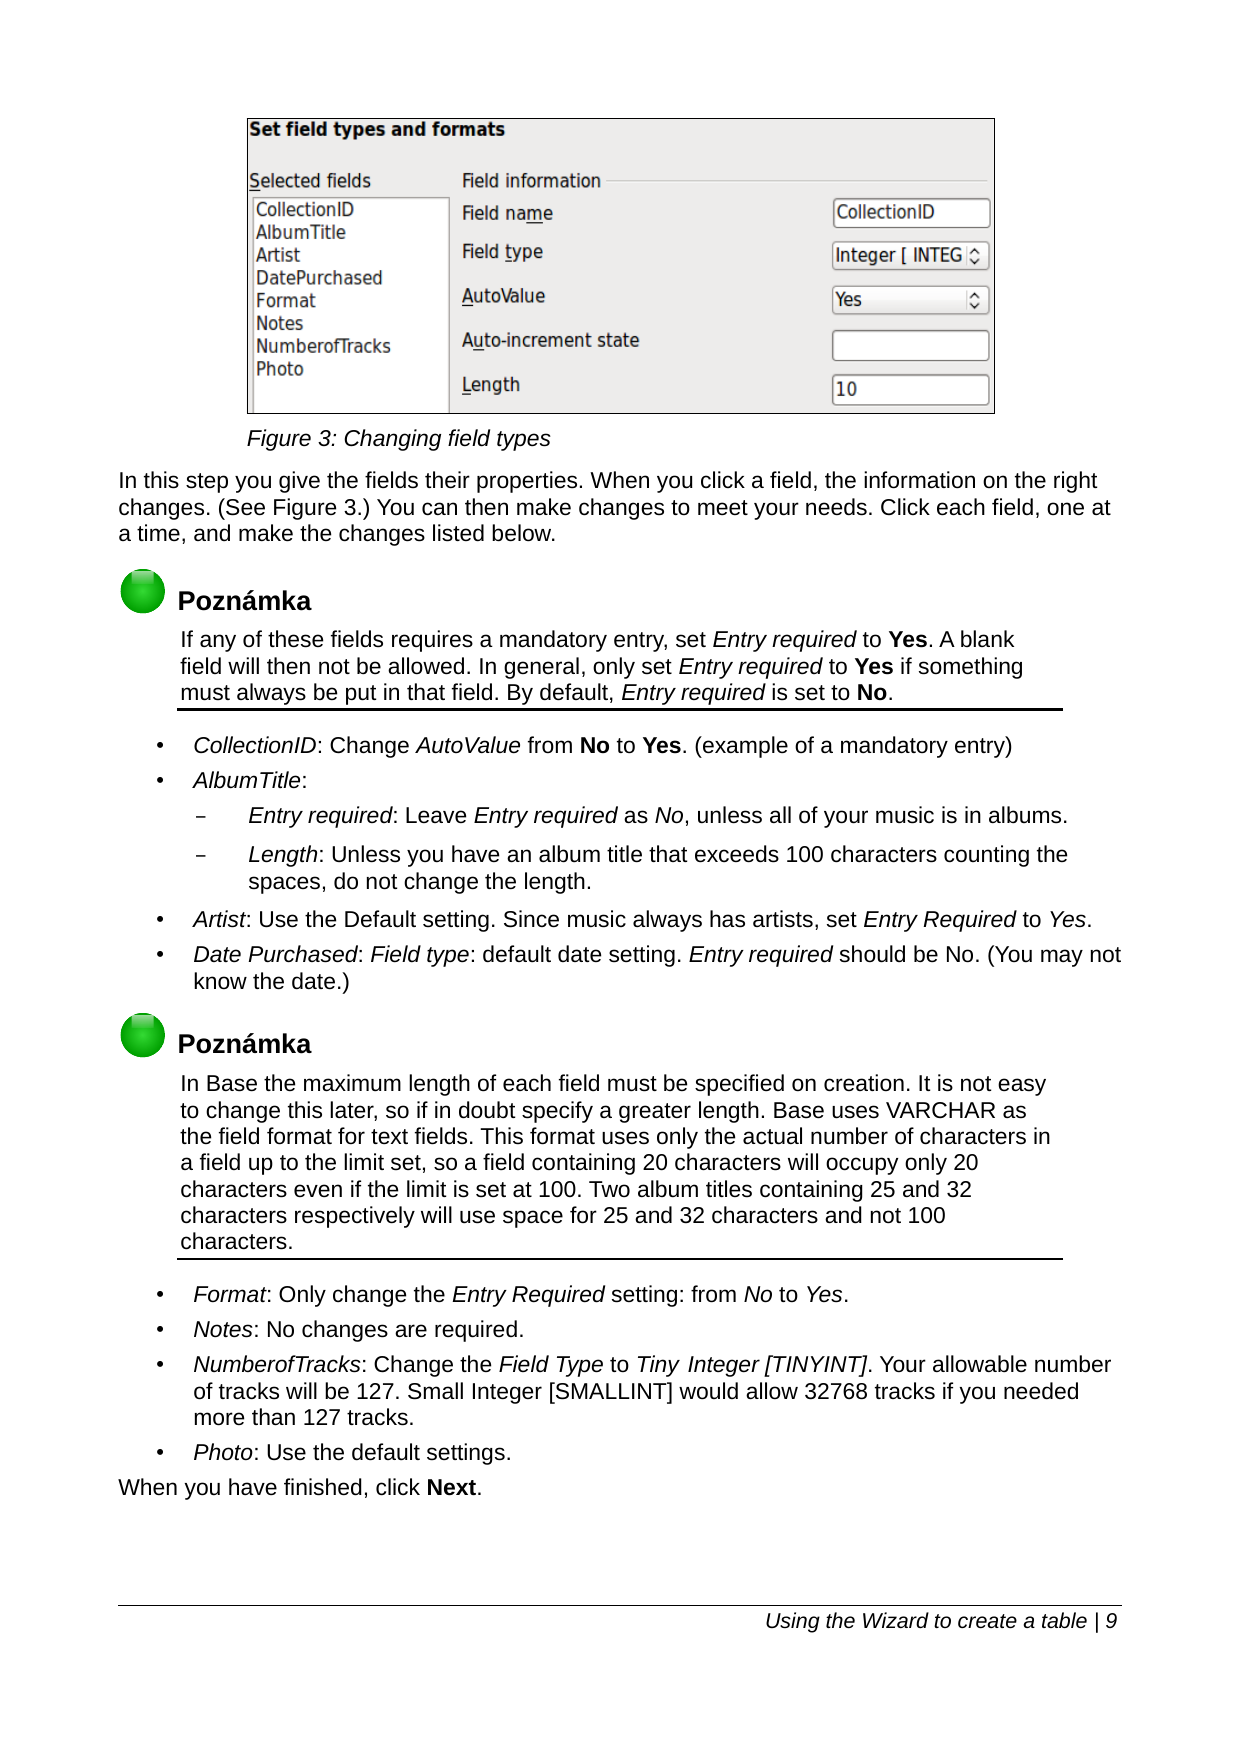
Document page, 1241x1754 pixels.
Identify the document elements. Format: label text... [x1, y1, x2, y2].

list Entry required: Leave Entry required as No, unless all of your music is in albums. [195, 802, 1122, 829]
text If any of these fields requires a mandatory entry, set Entry required to Yes. A blank field will then not be allowed. In general, only set Entry required to Yes if something must always be put in that field. By default, Entry required is set to No. [177, 623, 1063, 708]
subtitle Poznámka [118, 1010, 1122, 1060]
list Format: Only change the Entry Required setting: from No to Yes. [156, 1281, 1122, 1307]
text In this step you give the fields their properties. When you click a field, the information on the right changes. (See Figure 3.) You can then make changes to meet your needs. Click each field, one at a time, and make the changes listed below. [118, 467, 1122, 546]
text In Base the maximum length of each field must be specified on creation. It is not easy to change this later, so if in doubt specify a greater length. Base uses VARCHAR as the field format for text fields. This format uses only the actual number of characters in a field up to the limit set, so a field containing 20 characters will occupy only 20 characters even if the limit is set at 100. Two album titles containing 25 and 32 characters respectively will use space for 25 and 32 characters and not 100 characters. [177, 1067, 1063, 1258]
text When you have finished, click Next. [118, 1474, 1122, 1501]
picture [248, 119, 994, 413]
list AlbumTitle: [156, 767, 1122, 793]
text Figure 3: Changing field types [247, 425, 994, 452]
list Date Purchased: Field type: default date setting. Entry required should be No. (You may not know the date.) [156, 941, 1122, 994]
list Notes: No changes are required. [156, 1316, 1122, 1342]
list CollectionID: Change AutoValue from No to Yes. (example of a mandatory entry) [156, 732, 1122, 758]
list Photo: Use the default settings. [156, 1439, 1122, 1466]
list NumberofTracks: Change the Field Type to Tiny Integer [TINYINT]. Your allowable number of tracks will be 127. Small Integer [SMALLINT] would allow 32768 tracks if you needed more than 127 tracks. [156, 1351, 1122, 1430]
list Length: Unless you have an album title that exceeds 100 characters counting the spaces, do not change the length. [195, 841, 1122, 894]
list Artist: Use the Default setting. Since music always has artists, set Entry Required to Yes. [156, 906, 1122, 932]
subtitle Poznámka [118, 566, 1122, 616]
